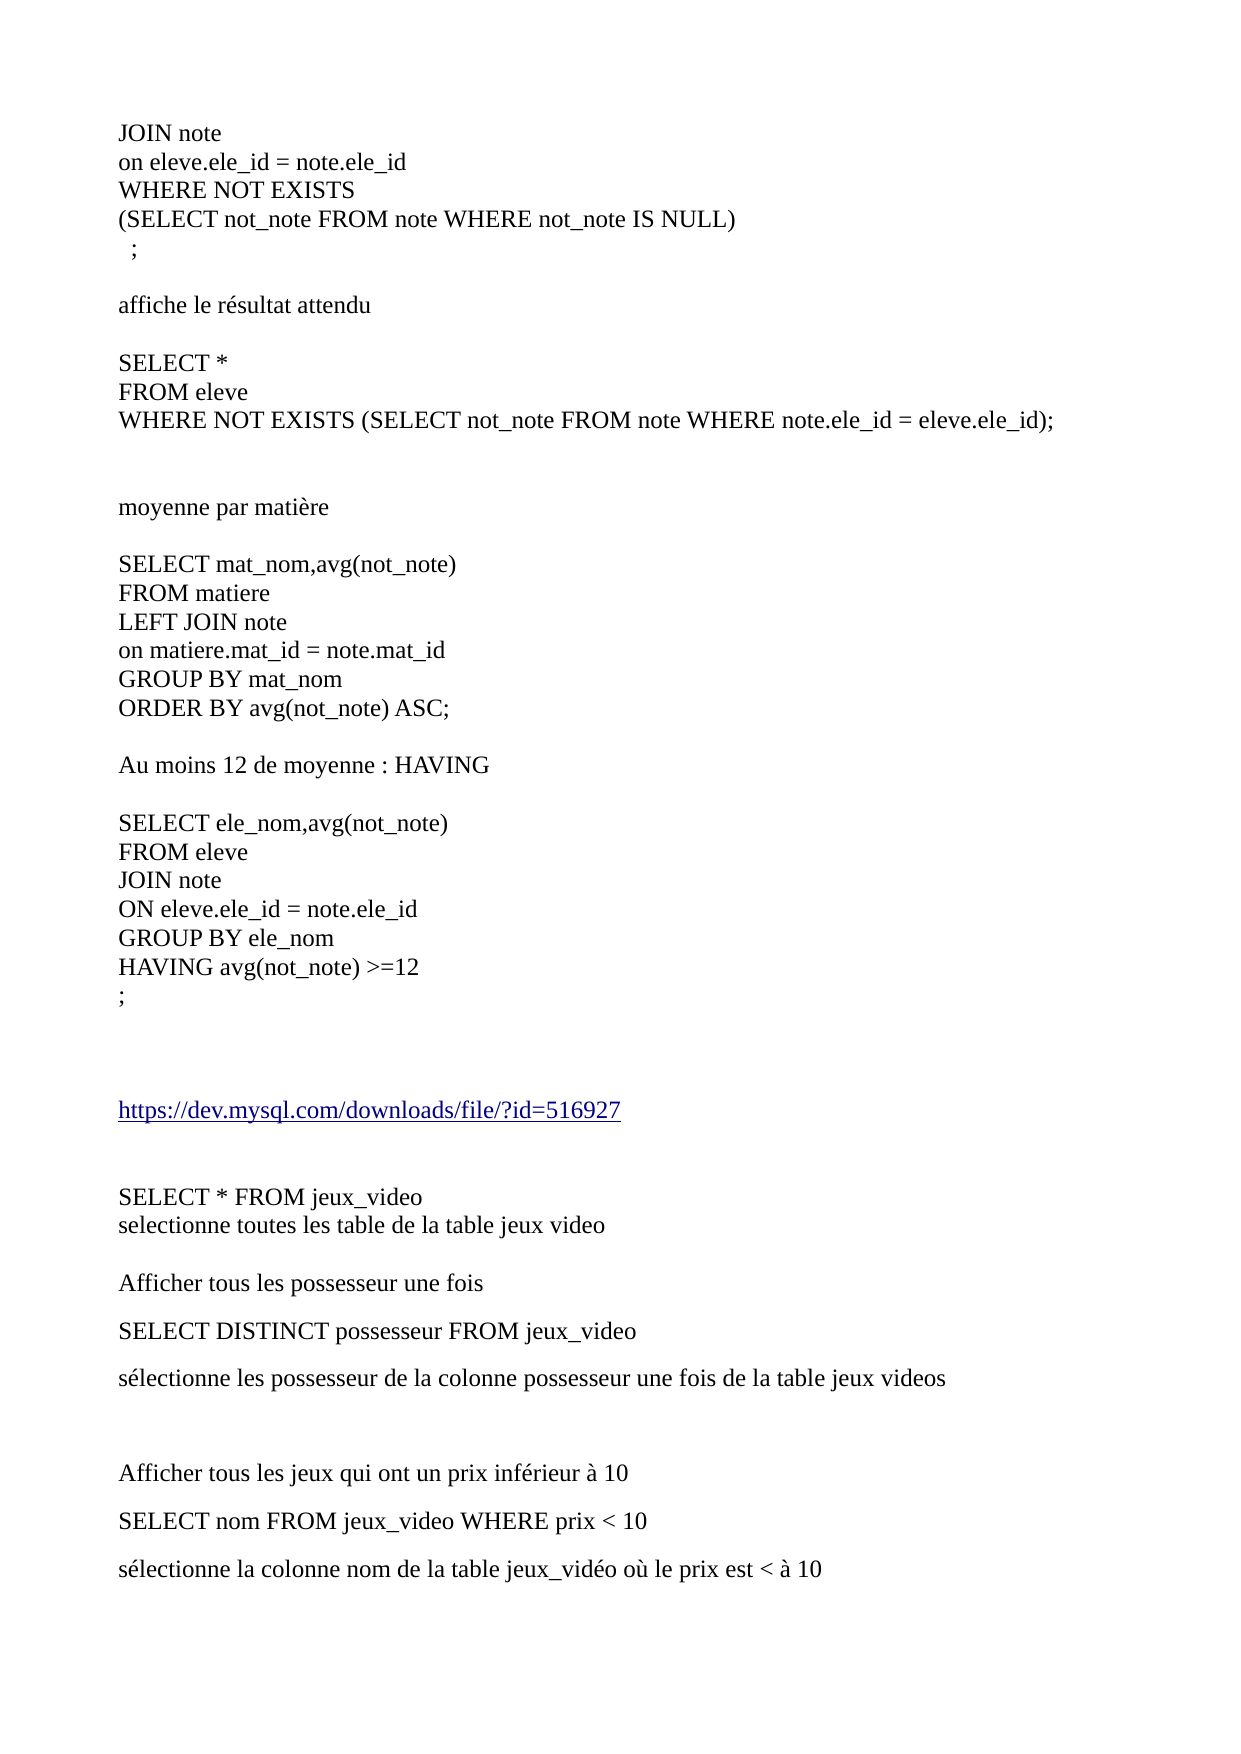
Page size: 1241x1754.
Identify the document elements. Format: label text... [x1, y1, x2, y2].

text on matiere.mat_id = note.mat_id [118, 636, 1122, 664]
text ; [118, 981, 1122, 1009]
text https://dev.mysql.com/downloads/file/?id=516927 [118, 1096, 1122, 1124]
text SELECT mat_nom,avg(not_note) [118, 549, 1122, 578]
text SELECT ele_nom,avg(not_note) [118, 808, 1122, 837]
text affiche le résultat attendu [118, 291, 1122, 319]
text GROUP BY mat_nom [118, 664, 1122, 693]
text WHERE NOT EXISTS (SELECT not_note FROM note WHERE note.ele_id = eleve.ele_id); [118, 406, 1122, 434]
text moyenne par matière [118, 492, 1122, 521]
text SELECT * FROM jeux_video [118, 1182, 1122, 1211]
text sélectionne la colonne nom de la table jeux_vidéo où le prix est < à 10 [118, 1554, 1122, 1582]
text WHERE NOT EXISTS [118, 176, 1122, 204]
text ; [118, 233, 1122, 262]
text LEFT JOIN note [118, 607, 1122, 636]
text SELECT nom FROM jeux_video WHERE prix < 10 [118, 1506, 1122, 1535]
text ON eleve.ele_id = note.ele_id [118, 894, 1122, 923]
text SELECT DISTINCT possesseur FROM jeux_video [118, 1316, 1122, 1344]
text Au moins 12 de moyenne : HAVING [118, 751, 1122, 779]
text FROM eleve [118, 377, 1122, 406]
text Afficher tous les possesseur une fois [118, 1268, 1122, 1297]
text sélectionne les possesseur de la colonne possesseur une fois de la table jeux videos [118, 1363, 1122, 1392]
text HAVING avg(not_note) >=12 [118, 952, 1122, 981]
text JOIN note [118, 866, 1122, 894]
text JOIN note [118, 118, 1122, 147]
text FROM eleve [118, 837, 1122, 866]
text ORDER BY avg(not_note) ASC; [118, 693, 1122, 722]
text (SELECT not_note FROM note WHERE not_note IS NULL) [118, 204, 1122, 233]
text on eleve.ele_id = note.ele_id [118, 147, 1122, 176]
text GROUP BY ele_nom [118, 923, 1122, 952]
text selectionne toutes les table de la table jeux video [118, 1211, 1122, 1239]
text Afficher tous les jeux qui ont un prix inférieur à 10 [118, 1458, 1122, 1487]
text SELECT * [118, 348, 1122, 377]
text FROM matiere [118, 578, 1122, 607]
